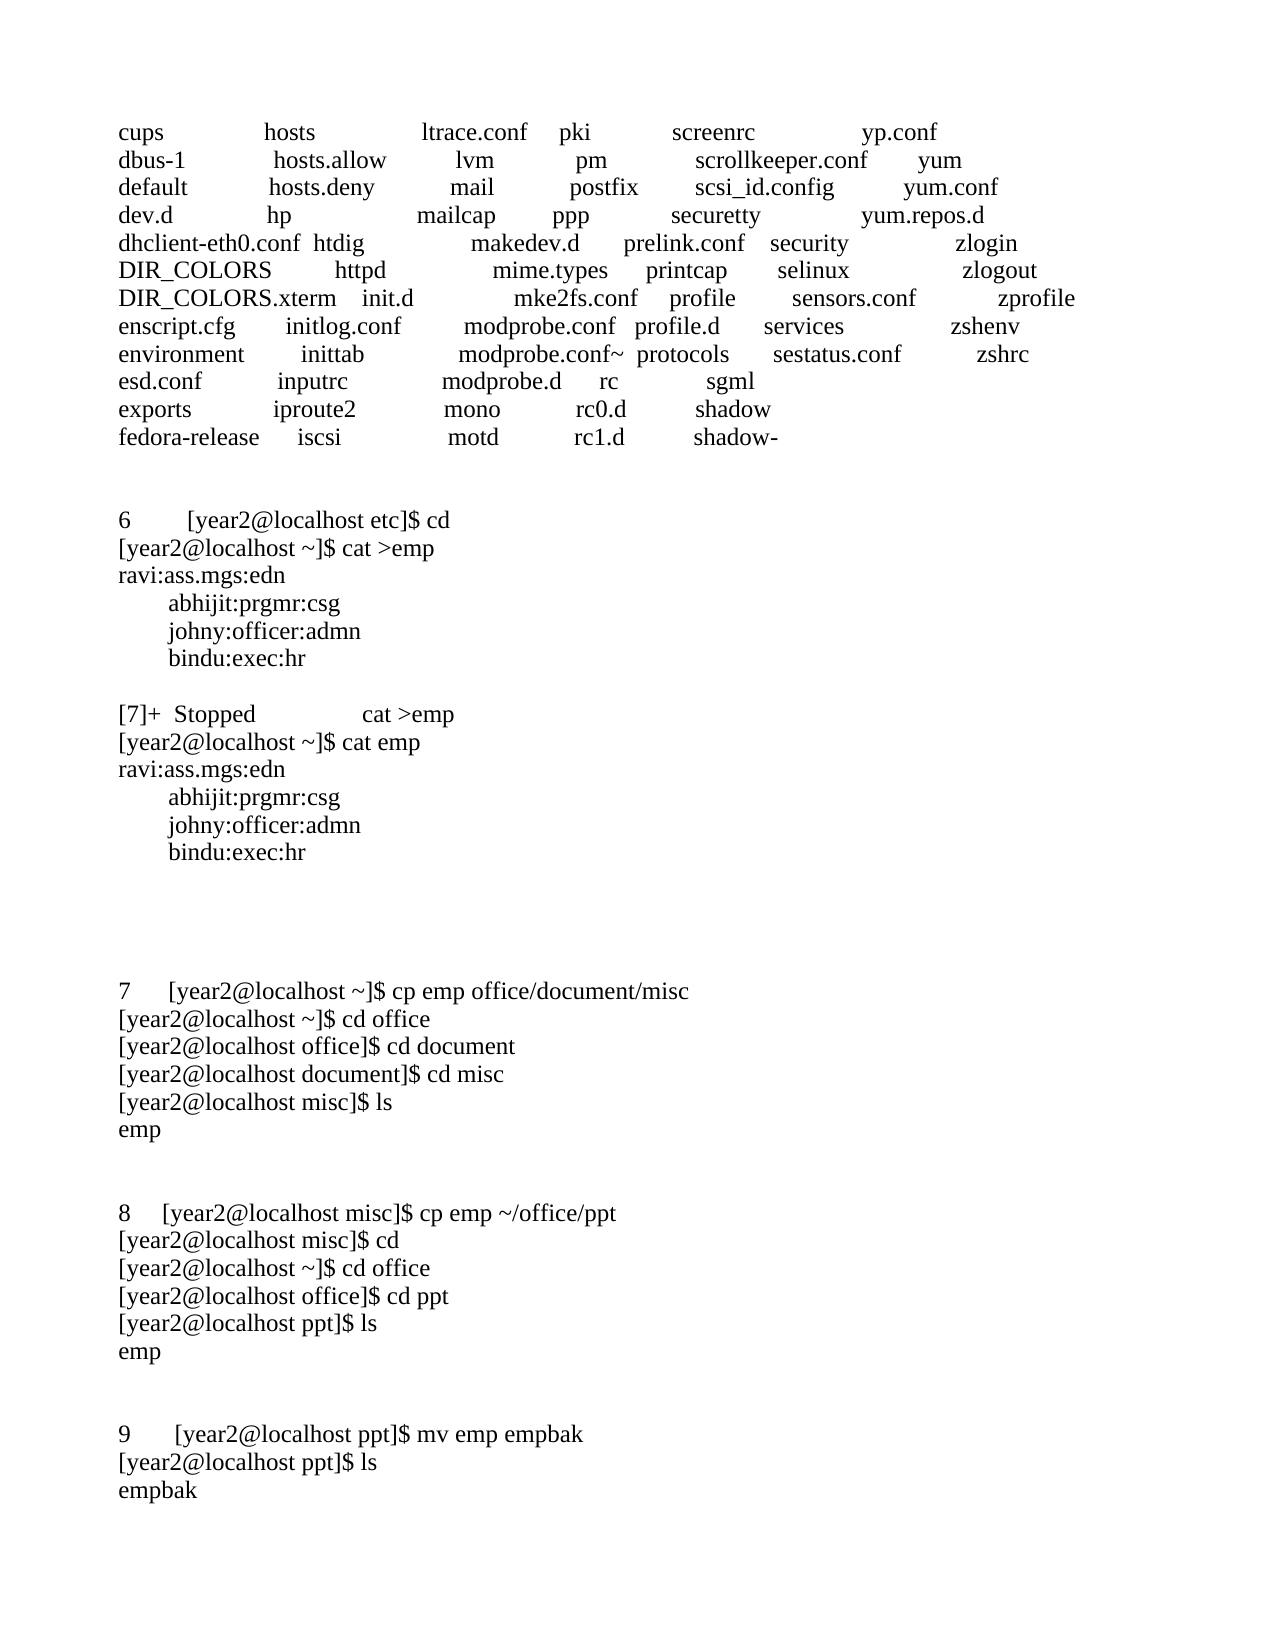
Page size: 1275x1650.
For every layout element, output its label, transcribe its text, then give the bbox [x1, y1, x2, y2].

text [7]+ Stopped cat >emp [118, 700, 1157, 728]
text enscript.cfg initlog.conf modprobe.conf profile.d services zshenv [118, 312, 1157, 340]
text [year2@localhost ~]$ cd office [118, 1254, 1157, 1282]
text [year2@localhost document]$ cd misc [118, 1060, 1157, 1088]
text ravi:ass.mgs:edn [118, 755, 1157, 783]
text [year2@localhost ~]$ cat emp [118, 728, 1157, 755]
text [year2@localhost office]$ cd document [118, 1032, 1157, 1060]
text johny:officer:admn [118, 617, 1157, 644]
text [year2@localhost misc]$ ls [118, 1088, 1157, 1116]
text 8 [year2@localhost misc]$ cp emp ~/office/ppt [118, 1199, 1157, 1226]
text dhclient-eth0.conf htdig makedev.d prelink.conf security zlogin [118, 229, 1157, 257]
text emp [118, 1337, 1157, 1365]
text [year2@localhost misc]$ cd [118, 1226, 1157, 1254]
text DIR_COLORS.xterm init.d mke2fs.conf profile sensors.conf zprofile [118, 284, 1157, 312]
text 7 [year2@localhost ~]$ cp emp office/document/misc [118, 977, 1157, 1005]
text dev.d hp mailcap ppp securetty yum.repos.d [118, 201, 1157, 229]
text 6 [year2@localhost etc]$ cd [118, 506, 1157, 534]
text 9 [year2@localhost ppt]$ mv emp empbak [118, 1420, 1157, 1448]
text exports iproute2 mono rc0.d shadow [118, 395, 1157, 423]
text default hosts.deny mail postfix scsi_id.config yum.conf [118, 173, 1157, 201]
text fedora-release iscsi motd rc1.d shadow- [118, 423, 1157, 451]
text [year2@localhost ppt]$ ls [118, 1309, 1157, 1337]
text bindu:exec:hr [118, 838, 1157, 866]
text [year2@localhost ~]$ cat >emp [118, 534, 1157, 561]
text cups hosts ltrace.conf pki screenrc yp.conf [118, 118, 1157, 146]
text environment inittab modprobe.conf~ protocols sestatus.conf zshrc [118, 340, 1157, 367]
text esd.conf inputrc modprobe.d rc sgml [118, 367, 1157, 395]
text bindu:exec:hr [118, 644, 1157, 672]
text dbus-1 hosts.allow lvm pm scrollkeeper.conf yum [118, 146, 1157, 173]
text johny:officer:admn [118, 811, 1157, 838]
text emp [118, 1116, 1157, 1143]
text [year2@localhost ppt]$ ls [118, 1448, 1157, 1476]
text abhijit:prgmr:csg [118, 783, 1157, 811]
text [year2@localhost ~]$ cd office [118, 1005, 1157, 1032]
text [year2@localhost office]$ cd ppt [118, 1282, 1157, 1309]
text empbak [118, 1476, 1157, 1503]
text abhijit:prgmr:csg [118, 589, 1157, 617]
text DIR_COLORS httpd mime.types printcap selinux zlogout [118, 257, 1157, 284]
text ravi:ass.mgs:edn [118, 561, 1157, 589]
